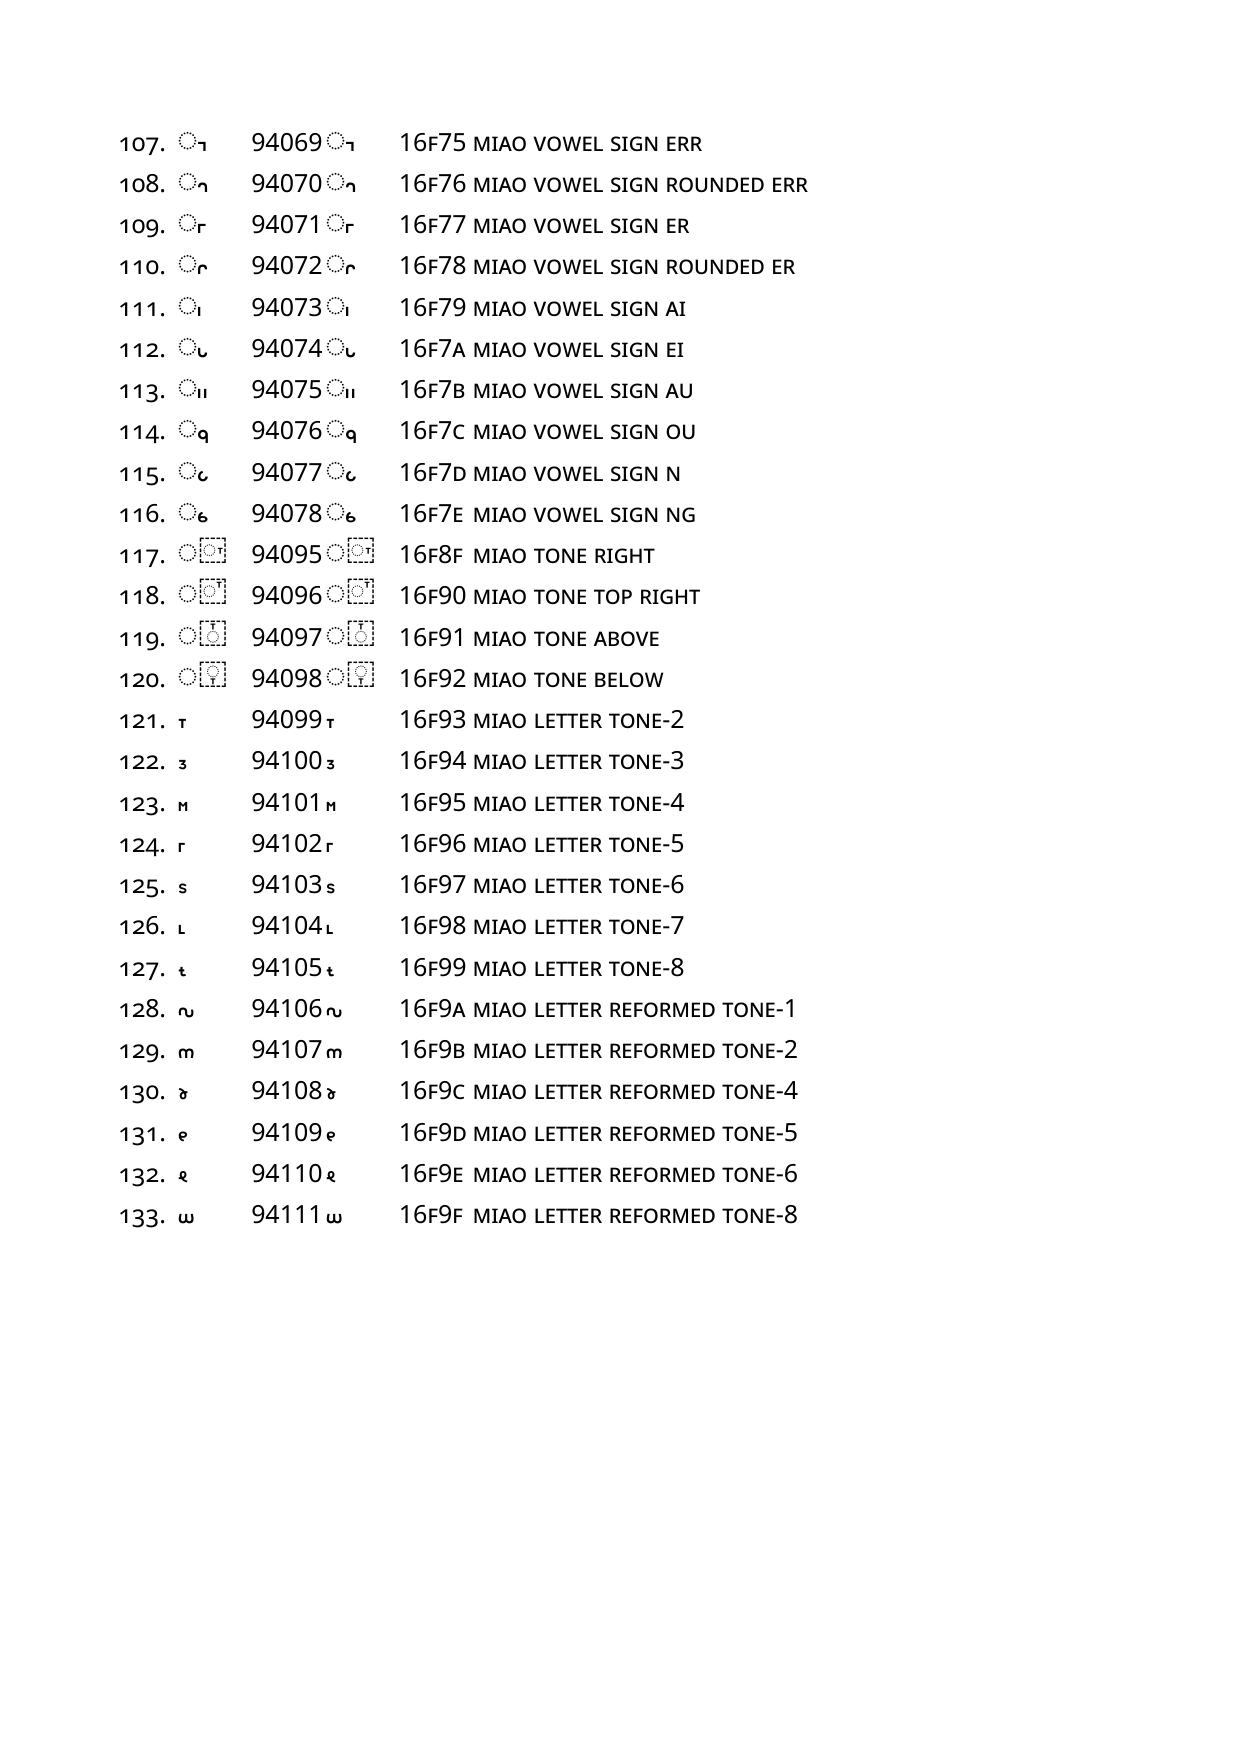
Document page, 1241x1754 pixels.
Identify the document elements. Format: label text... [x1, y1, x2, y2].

list 𖽷 94071 𖽷 16F77 MIAO VOWEL SIGN ER [118, 201, 1122, 242]
list 𖽻 94075 𖽻 16F7B MIAO VOWEL SIGN AU [118, 366, 1122, 407]
list 𖽺 94074 𖽺 16F7A MIAO VOWEL SIGN EI [118, 324, 1122, 366]
list 𖾑 94097 𖾑 16F91 MIAO TONE ABOVE [118, 613, 1122, 654]
list 𖾞 94110 𖾞 16F9E MIAO LETTER REFORMED TONE-6 [118, 1149, 1122, 1191]
list 𖾕 94101 𖾕 16F95 MIAO LETTER TONE-4 [118, 778, 1122, 819]
list 𖽵 94069 𖽵 16F75 MIAO VOWEL SIGN ERR [118, 118, 1122, 159]
list 𖾛 94107 𖾛 16F9B MIAO LETTER REFORMED TONE-2 [118, 1026, 1122, 1067]
list 𖾓 94099 𖾓 16F93 MIAO LETTER TONE-2 [118, 696, 1122, 737]
list 𖽸 94072 𖽸 16F78 MIAO VOWEL SIGN ROUNDED ER [118, 242, 1122, 283]
list 𖾘 94104 𖾘 16F98 MIAO LETTER TONE-7 [118, 902, 1122, 943]
list 𖾒 94098 𖾒 16F92 MIAO TONE BELOW [118, 654, 1122, 696]
list 𖽼 94076 𖽼 16F7C MIAO VOWEL SIGN OU [118, 407, 1122, 448]
list 𖾏 94095 𖾏 16F8F MIAO TONE RIGHT [118, 531, 1122, 572]
list 𖾖 94102 𖾖 16F96 MIAO LETTER TONE-5 [118, 819, 1122, 861]
list 𖾚 94106 𖾚 16F9A MIAO LETTER REFORMED TONE-1 [118, 984, 1122, 1026]
list 𖽽 94077 𖽽 16F7D MIAO VOWEL SIGN N [118, 448, 1122, 489]
list 𖾐 94096 𖾐 16F90 MIAO TONE TOP RIGHT [118, 572, 1122, 613]
list 𖾟 94111 𖾟 16F9F MIAO LETTER REFORMED TONE-8 [118, 1191, 1122, 1232]
list 𖽶 94070 𖽶 16F76 MIAO VOWEL SIGN ROUNDED ERR [118, 159, 1122, 201]
list 𖾝 94109 𖾝 16F9D MIAO LETTER REFORMED TONE-5 [118, 1108, 1122, 1149]
list 𖽾 94078 𖽾 16F7E MIAO VOWEL SIGN NG [118, 489, 1122, 531]
list 𖾔 94100 𖾔 16F94 MIAO LETTER TONE-3 [118, 737, 1122, 778]
list 𖽹 94073 𖽹 16F79 MIAO VOWEL SIGN AI [118, 283, 1122, 324]
list 𖾙 94105 𖾙 16F99 MIAO LETTER TONE-8 [118, 943, 1122, 984]
list 𖾗 94103 𖾗 16F97 MIAO LETTER TONE-6 [118, 861, 1122, 902]
list 𖾜 94108 𖾜 16F9C MIAO LETTER REFORMED TONE-4 [118, 1067, 1122, 1108]
